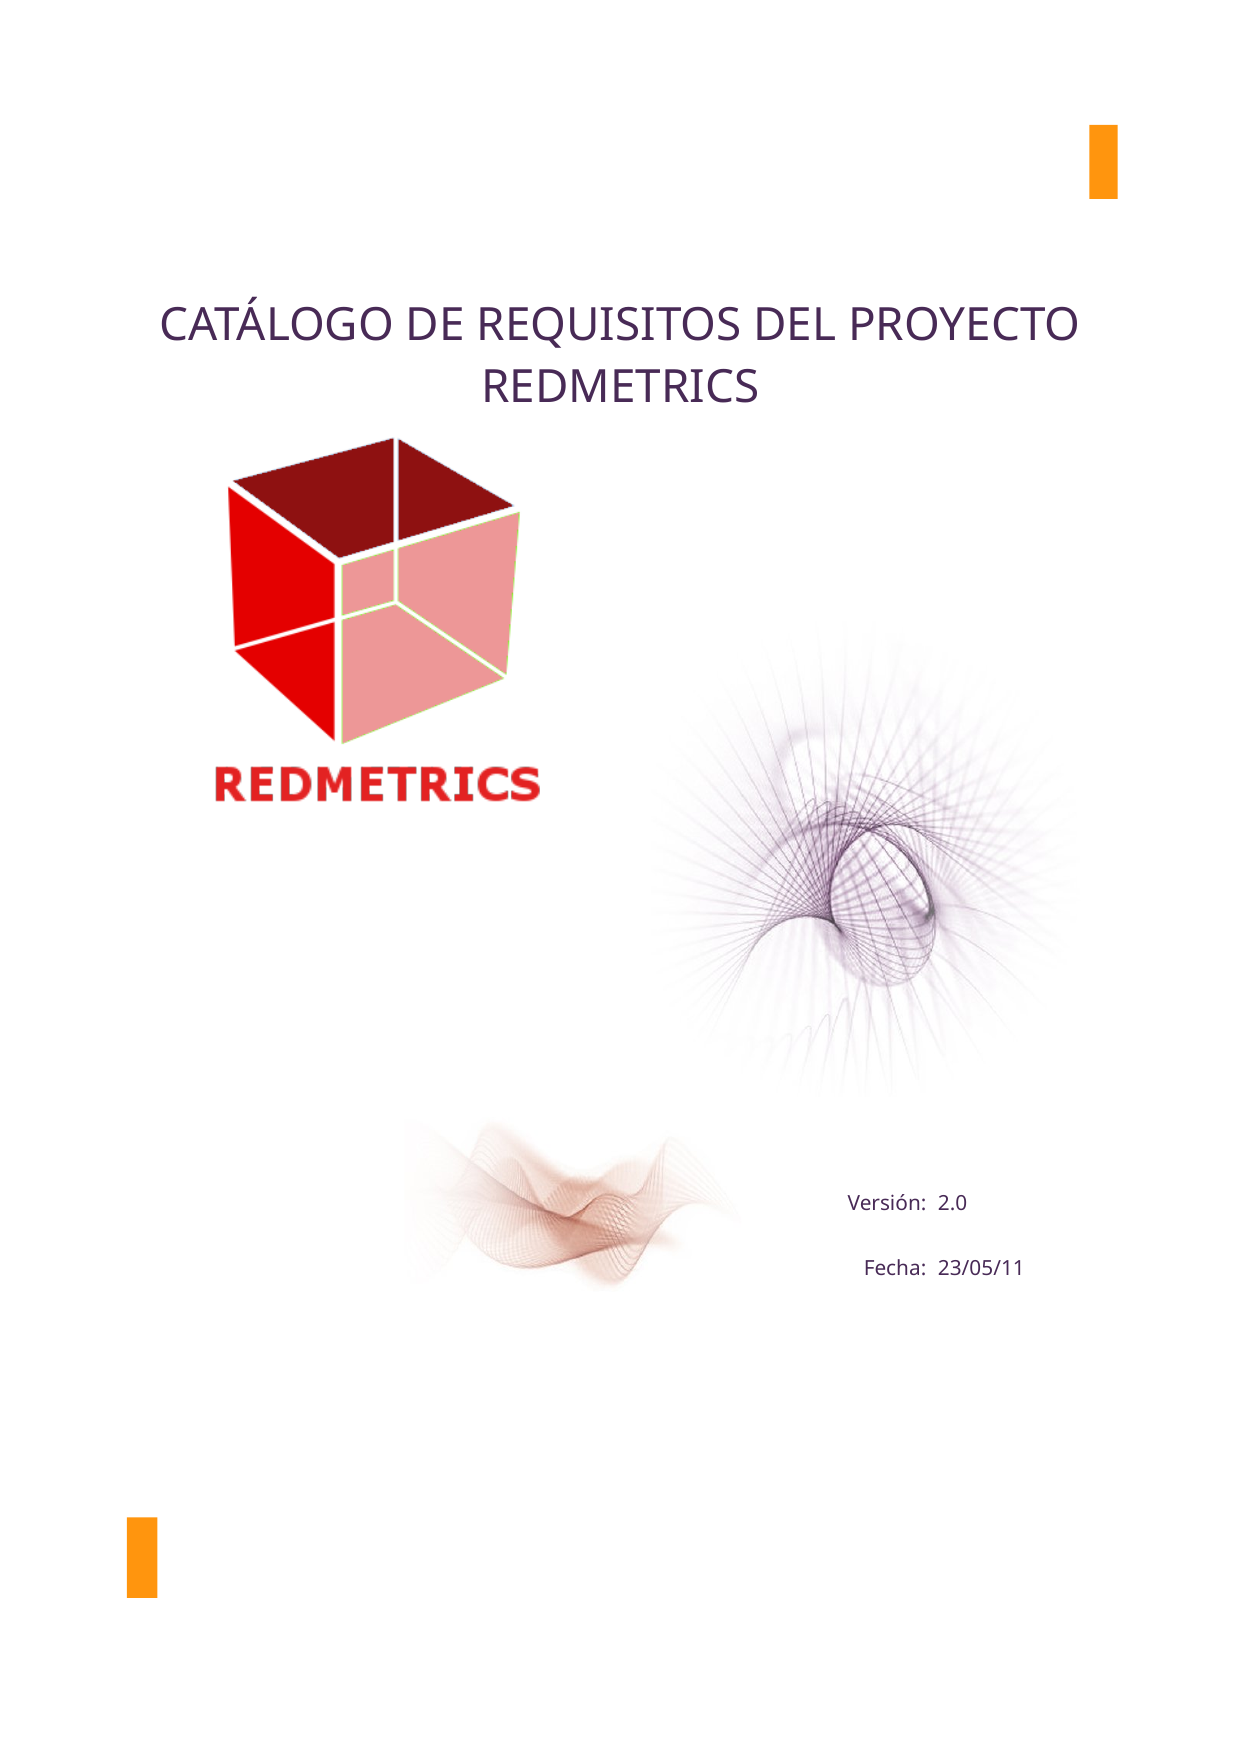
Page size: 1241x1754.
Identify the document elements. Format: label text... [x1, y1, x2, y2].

table_cell Fecha: [787, 1235, 932, 1299]
table_cell [354, 1105, 787, 1299]
table_header [118, 118, 1122, 231]
table_cell [118, 468, 205, 515]
table_cell [118, 607, 620, 1104]
table_cell [932, 1105, 1122, 1169]
table_cell 23/05/11 [932, 1235, 1122, 1299]
table_cell [118, 231, 1122, 267]
picture [651, 621, 1087, 1097]
table_cell [118, 1300, 1122, 1360]
table_cell Catálogo de requisitos del proyecto Redmetrics [118, 268, 1122, 467]
table_cell [118, 1105, 354, 1299]
table_cell Versión: [787, 1170, 932, 1234]
table_cell [118, 515, 205, 559]
table_cell [118, 559, 205, 607]
table_cell [538, 559, 1122, 607]
table_cell [538, 515, 1122, 559]
table_cell [538, 468, 1122, 515]
table_cell [787, 1105, 932, 1169]
table_cell [620, 607, 1122, 1104]
table_cell [118, 1360, 1122, 1484]
picture [404, 1117, 742, 1292]
table_cell 2.0 [932, 1170, 1122, 1234]
picture [163, 430, 590, 815]
